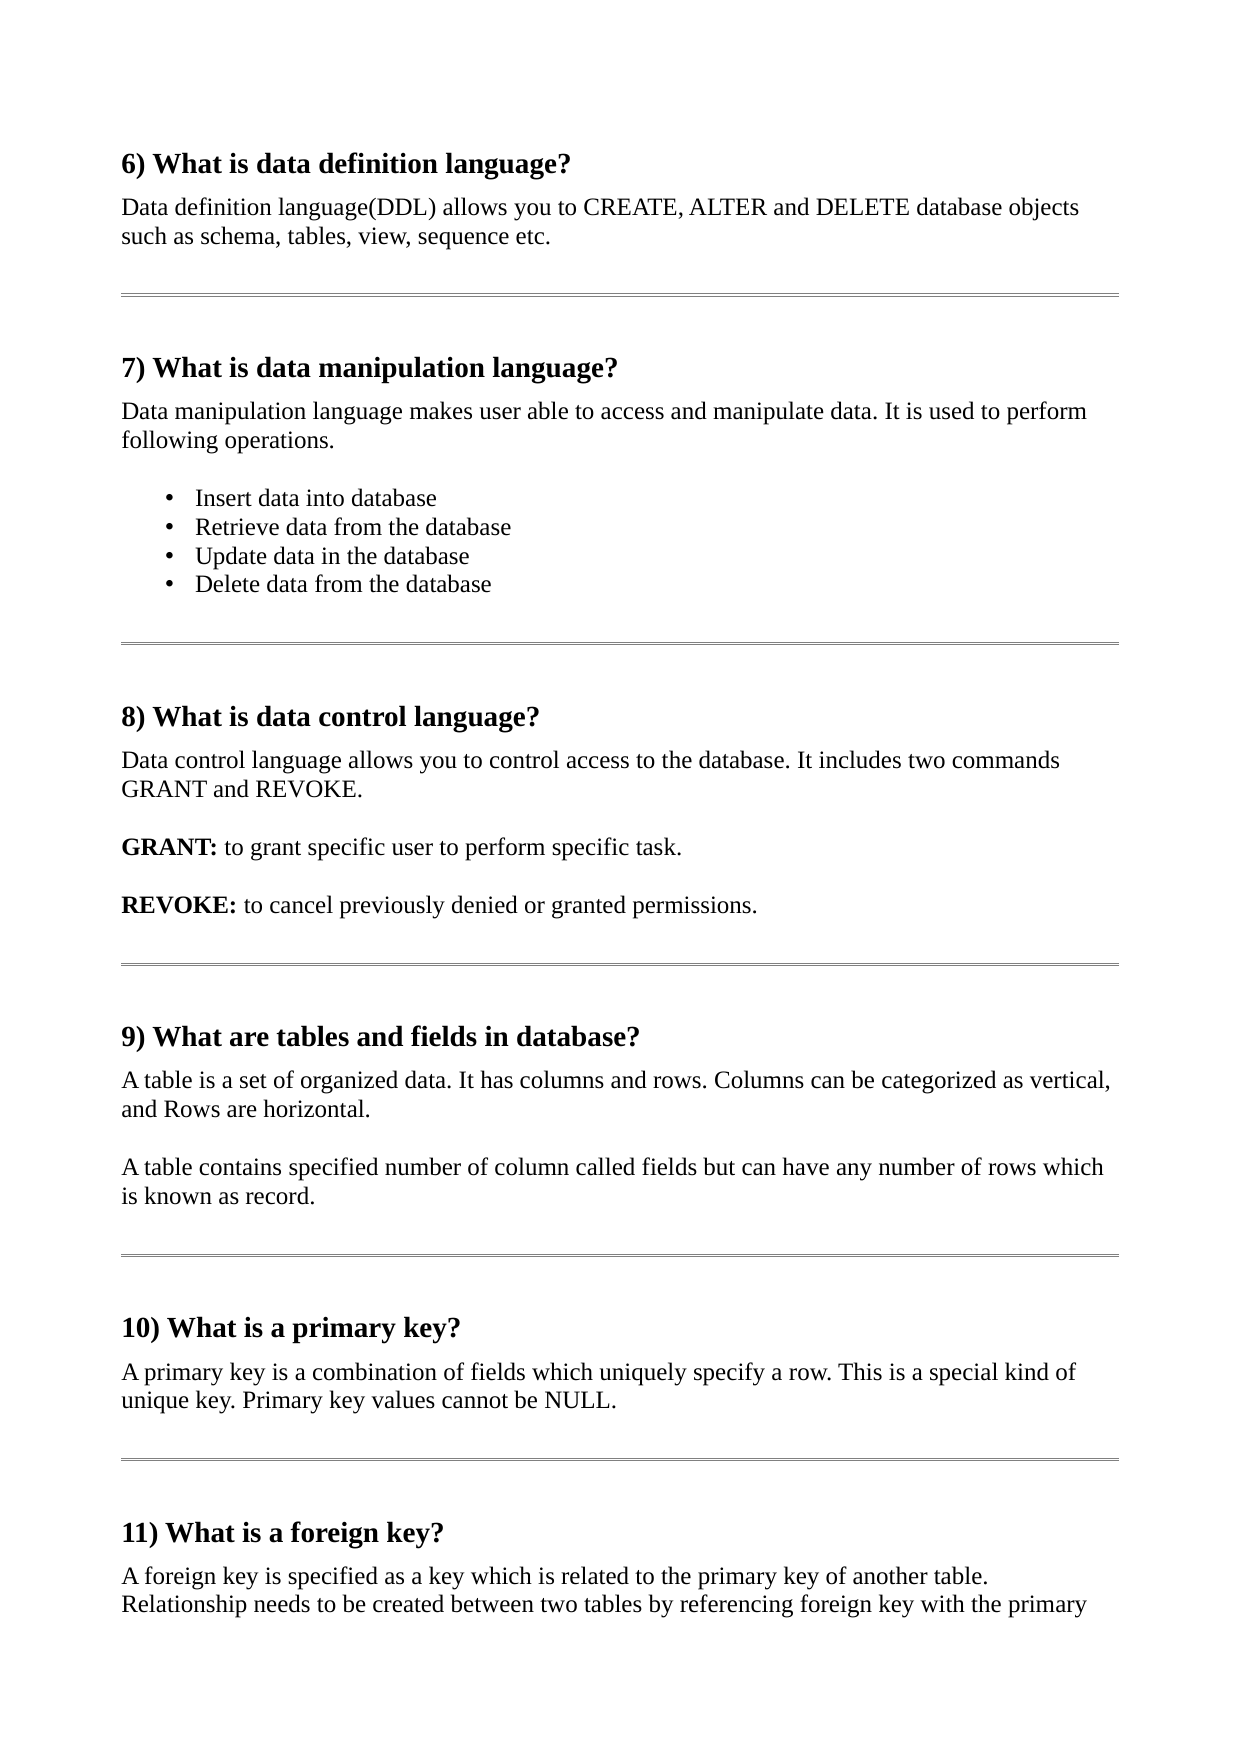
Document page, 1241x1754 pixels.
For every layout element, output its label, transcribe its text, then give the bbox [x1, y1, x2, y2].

table_header SQL Interview Questions There is given sql interview questions and answers that has been asked in many companies. For PL/SQL interview questions, visit our next page. 1) What is SQL? SQL stands for structured query language. It is a database language used for database creation, deletion, fetching rows and modifying rows etc. sometimes it is pronounced as se-qwell. 2) When SQL appeared? It appeared in 1974. 3) What are the usages of SQL? To execute queries against a database To retrieve data from a database To inserts records in a database To updates records in a database To delete records from a database To create new databases To create new tables in a database To create views in a database 4) Does SQL support programming? No, SQL doesn't have loop or Conditional statement. It is used like commanding language to access databases. 5) What are the subsets of SQL? Data definition language (DDL) Data manipulation language (DML) Data control language (DCL) 6) What is data definition language? Data definition language(DDL) allows you to CREATE, ALTER and DELETE database objects such as schema, tables, view, sequence etc. 7) What is data manipulation language? Data manipulation language makes user able to access and manipulate data. It is used to perform following operations. Insert data into database Retrieve data from the database Update data in the database Delete data from the database 8) What is data control language? Data control language allows you to control access to the database. It includes two commands GRANT and REVOKE. GRANT: to grant specific user to perform specific task. REVOKE: to cancel previously denied or granted permissions. 9) What are tables and fields in database? A table is a set of organized data. It has columns and rows. Columns can be categorized as vertical, and Rows are horizontal. A table contains specified number of column called fields but can have any number of rows which is known as record. 10) What is a primary key? A primary key is a combination of fields which uniquely specify a row. This is a special kind of unique key. Primary key values cannot be NULL. 11) What is a foreign key? A foreign key is specified as a key which is related to the primary key of another table. Relationship needs to be created between two tables by referencing foreign key with the primary key of another table. 12) What is a unique key? A Unique key constraint uniquely identifies each record in the database. This provides uniqueness for the column or set of columns. 13) What are the type of operators available in SQL? Arithmetic operators Logical operators Comparison operator 14) What is view in SQL? A view is a virtual table which contains a subset of data within a table. Views are not virtually present, and it takes less space to store. View can have data of one or more tables combined, and it is depending on the relationship. 15) What is an Index in SQL? Index is used to increase the performance and allow faster retrieval of records from the table. An index creates an entry for each value and it will be faster to retrieve data. 16) Which are the different types of indexes in SQL? There are three types of Indexes in SQL: Unique Index Clustered Index NonClustered Index 17) What is Unique Index? Unique Index: This indexing does not allow the field to have duplicate values if the column is unique indexed. Unique index can be applied automatically when primary key is defined. 18) What is Clustered Index in SQl? Clustered Index: The clustered index is used to reorder the physical order of the table and search based on the key values. Each table can have only one clustered index. 19) What is NonClustered Index in SQL? NonClustered Index: NonClustered Index does not alter the physical order of the table and maintains logical order of data. Each table can have 999 non-clustered indexes. 20) What is the difference between SQL, MySQL and SQL Server? SQL or Structured Query Language is a language which is used to communicate with a relational database. It provides a way to manipulate and create databases. On the other hand, MySQL and Microsoft's SQL Server both are relational database management systems that use SQL as their standard relational database language. 21) What is the difference between SQL and PL/SQL? SQL or Structured Query Language is a language which is used to communicate with a relational database. It provides a way to manipulate and create databases. On the other hand, PL/SQL is a dialect of SQL which is used to enhance the capabilities of SQL. It was developed by Oracle Corporation in the early 90's. It adds procedural features of programming languages in SQL. 22) Is it possible to sort a column using a column alias? Yes. You can use column alias in the ORDER BY clause for sorting. 23) What is the difference between clustered and non clustered index in SQL? There are mainly two type of indexes in SQL, Clustered index and non clustered index. The differences between these two indexes is very important from SQL performance perspective. One table can have only one clustered index but it can have many non clustered index.(approximately 250). clustered index determines how data is stored physically in table. Actually clustered index stores data in cluster, related data is stored together so it makes simple to retrieve data. reading from a clustered index is much faster than reading from non clustered index from the same table. clustered index sort and store data rows in the table or view based on their key value, while non cluster have a structure separate from the data row. 24) What is the SQL query to display current date? There is a built in function in SQL called GetDate() which is used to return current timestamp. 25) Which are the most commonly used SQL joins? Most commonly used SQL joins are INNER JOIN and (left/right) OUTER JOIN. 26) What are the different types of joins in SQL? Joins are used to merge two tables or retrieve data from tables. It depends on the relationship between tables. Following are the most commonly used joins in SQL: Inner Join Right Join Left Join Full Join 27) What is Inner Join in SQL? Inner join: Inner join returns rows when there is at least one match of rows between the tables. 28) What is Right Join in SQL? Right Join: Right join is used to retrieve rows which are common between the tables and all rows of Right hand side table. It returns all the rows from the right hand side table even though there are no matches in the left hand side table. 29) What is Left Join in SQL? Left Join: Left join is used to retrieve rows which are common between the tables and all rows of Left hand side table. It returns all the rows from Left hand side table even though there are no matches in the Right hand side table. 30) What is Full Join in SQL? Full Join: Full join return rows when there are matching rows in any one of the tables. This means, it returns all the rows from the left hand side table and all the rows from the right hand side table. 31) What is "TRIGGER" in SQL? Trigger allows you to execute a batch of SQL code when an insert, update or delete command is executed against a specific table. Actually triggers are special type of stored procedures that are defined to execute automatically in place or after data modifications. 32) What is self join and what is the requirement of self join? Self join is often very useful to convert a hierarchical structure to a flat structure. It is used to join a table to itself as like if that is the second table. 33) What are set operators in SQL? Union, Intersect or Minus operators are called set operators. 34) What is the difference between BETWEEN and IN condition operators? The BETWEEN operator is used to display rows based on a range of values. The IN condition operator is used to check for values contained in a specific set of values. 35) What is a constraint? Tell me about its various levels. Constraints are representators of a column to enforce data entity and consistency. There are two levels : column level constraint table level constraint 36) Write an SQL query to find names of employee start with 'A'? SELECT * FROM Employees WHERE EmpName like 'A%' 37) Write an SQL query to get third maximum salary of an employee from a table named employee_table. SELECT TOP 1 salary FROM ( SELECT TOP 3 salary FROM employee_table ORDER BY salary DESC ) AS emp ORDER BY salary ASC; 38) What is the difference between DELETE and TRUNCATE statement in SQL? The main differences between SQL DELETE and TRUNCATE statements are given below: 39) What is ACID property in database? ACID property is used to ensure that the data transactions are processed reliably in a database system. A single logical operation of a data is called transaction. ACID is an acronym for Atomicity, Consistency, Isolation, Durability. Atomicity: it requires that each transaction is all or nothing. It means if one part of the transaction fails, the entire transaction fails and the database state is left unchanged. Consistency: the consistency property ensure that the data must meet all validation rules. In simple words you can say that your transaction never leaves your database without completing its state. Isolation: this property ensure that the concurrent property of execution should not be met. The main goal of providing isolation is concurrency control. Durability: durability simply means that once a transaction has been committed, it will remain so, come what may even power loss, crashes or errors. 40) What is the difference among NULL value, zero and blank space? Ans: A NULL value is not same as zero or a blank space. A NULL value is a value which is 'unavailable, unassigned, unknown or not applicable'. On the other hand, zero is a number and blank space is treated as a character. 41) What is the usage of SQL functions? SQL functions are used for following purpose: To perform calculations on data. To modify individual data items. To manipulate the output. To format dates and numbers. To convert data types. 42) Which are the different case manipulation functions in SQL? There are three case manipulation functions in SQL: LOWER UPPER INITCAP 43) What is the usage of NVL function? The NVL function is used to convert NULL value to a actual value. 44) Which function is used to return remainder in a division operator in SQL? The MOD function returns the remainder in a division operation. 45) What is the syntax and use of the COALESCE function? The syntax of COALESCE function: COALESCE(exp1, exp2, ... expn) The COALESCE function is used to return the first non-null expression given in the parameter list. 46) What is the usage of DISTINCT keyword? The DISTINCT keyword is used to ensure that the fetched value is only a non-duplicate value. [118, 118, 1122, 1621]
